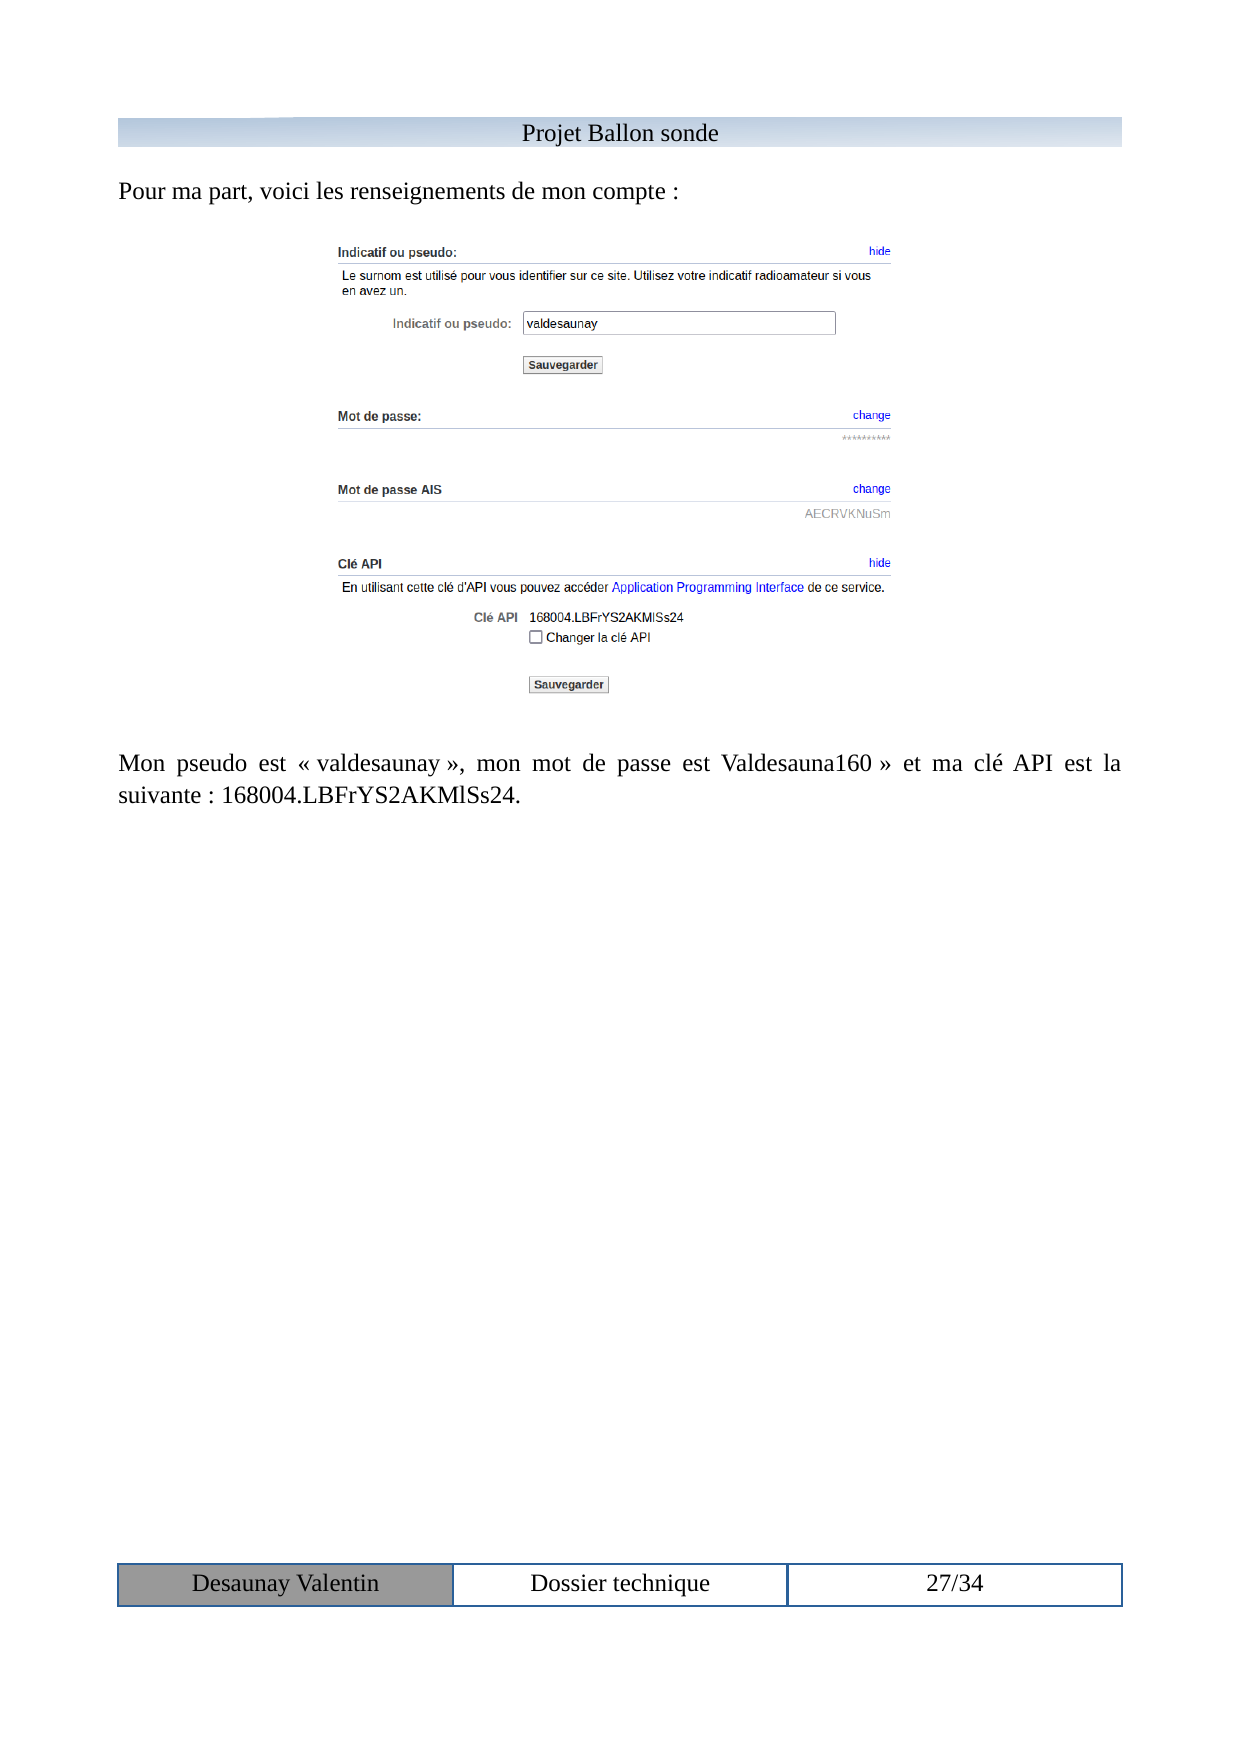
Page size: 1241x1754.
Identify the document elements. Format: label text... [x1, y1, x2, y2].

text Pour ma part, voici les renseignements de mon compte : [118, 176, 1122, 205]
picture [332, 239, 909, 704]
text Mon pseudo est « valdesaunay », mon mot de passe est Valdesauna160 » et ma clé API est la suivante : 168004.LBFrYS2AKMlSs24. [118, 748, 1122, 809]
